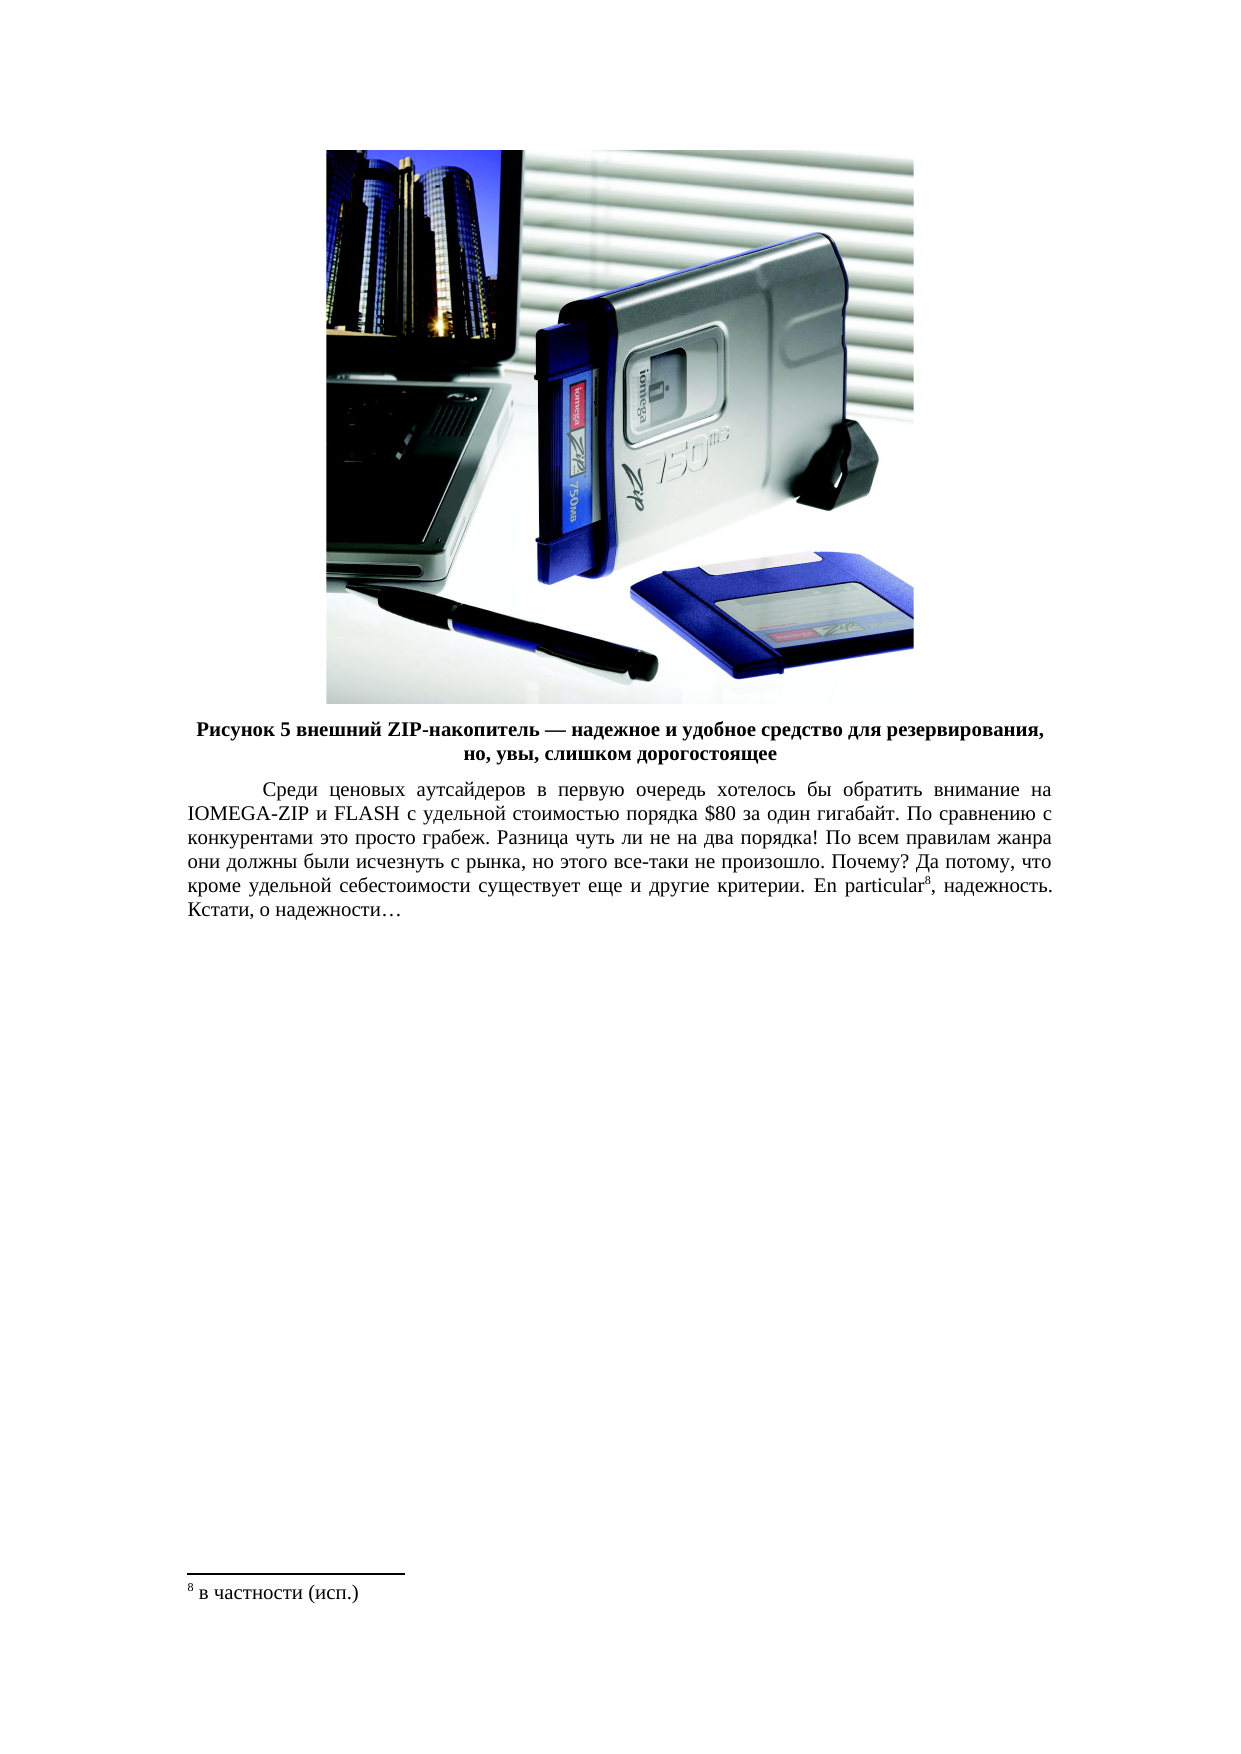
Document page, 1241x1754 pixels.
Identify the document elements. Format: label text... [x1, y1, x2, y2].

text Рисунок 5 внешний ZIP-накопитель — надежное и удобное средство для резервирования, но, увы, слишком дорогостоящее [187, 716, 1053, 764]
text в частности (исп.) [187, 1580, 1053, 1604]
picture [326, 150, 914, 704]
text Среди ценовых аутсайдеров в первую очередь хотелось бы обратить внимание на IOMEGA-ZIP и FLASH с удельной стоимостью порядка $80 за один гигабайт. По сравнению с конкурентами это просто грабеж. Разница чуть ли не на два порядка! По всем правилам жанра они должны были исчезнуть с рынка, но этого все-таки не произошло. Почему? Да потому, что кроме удельной себестоимости существует еще и другие критерии. En particular, надежность. Кстати, о надежности… [187, 777, 1053, 921]
